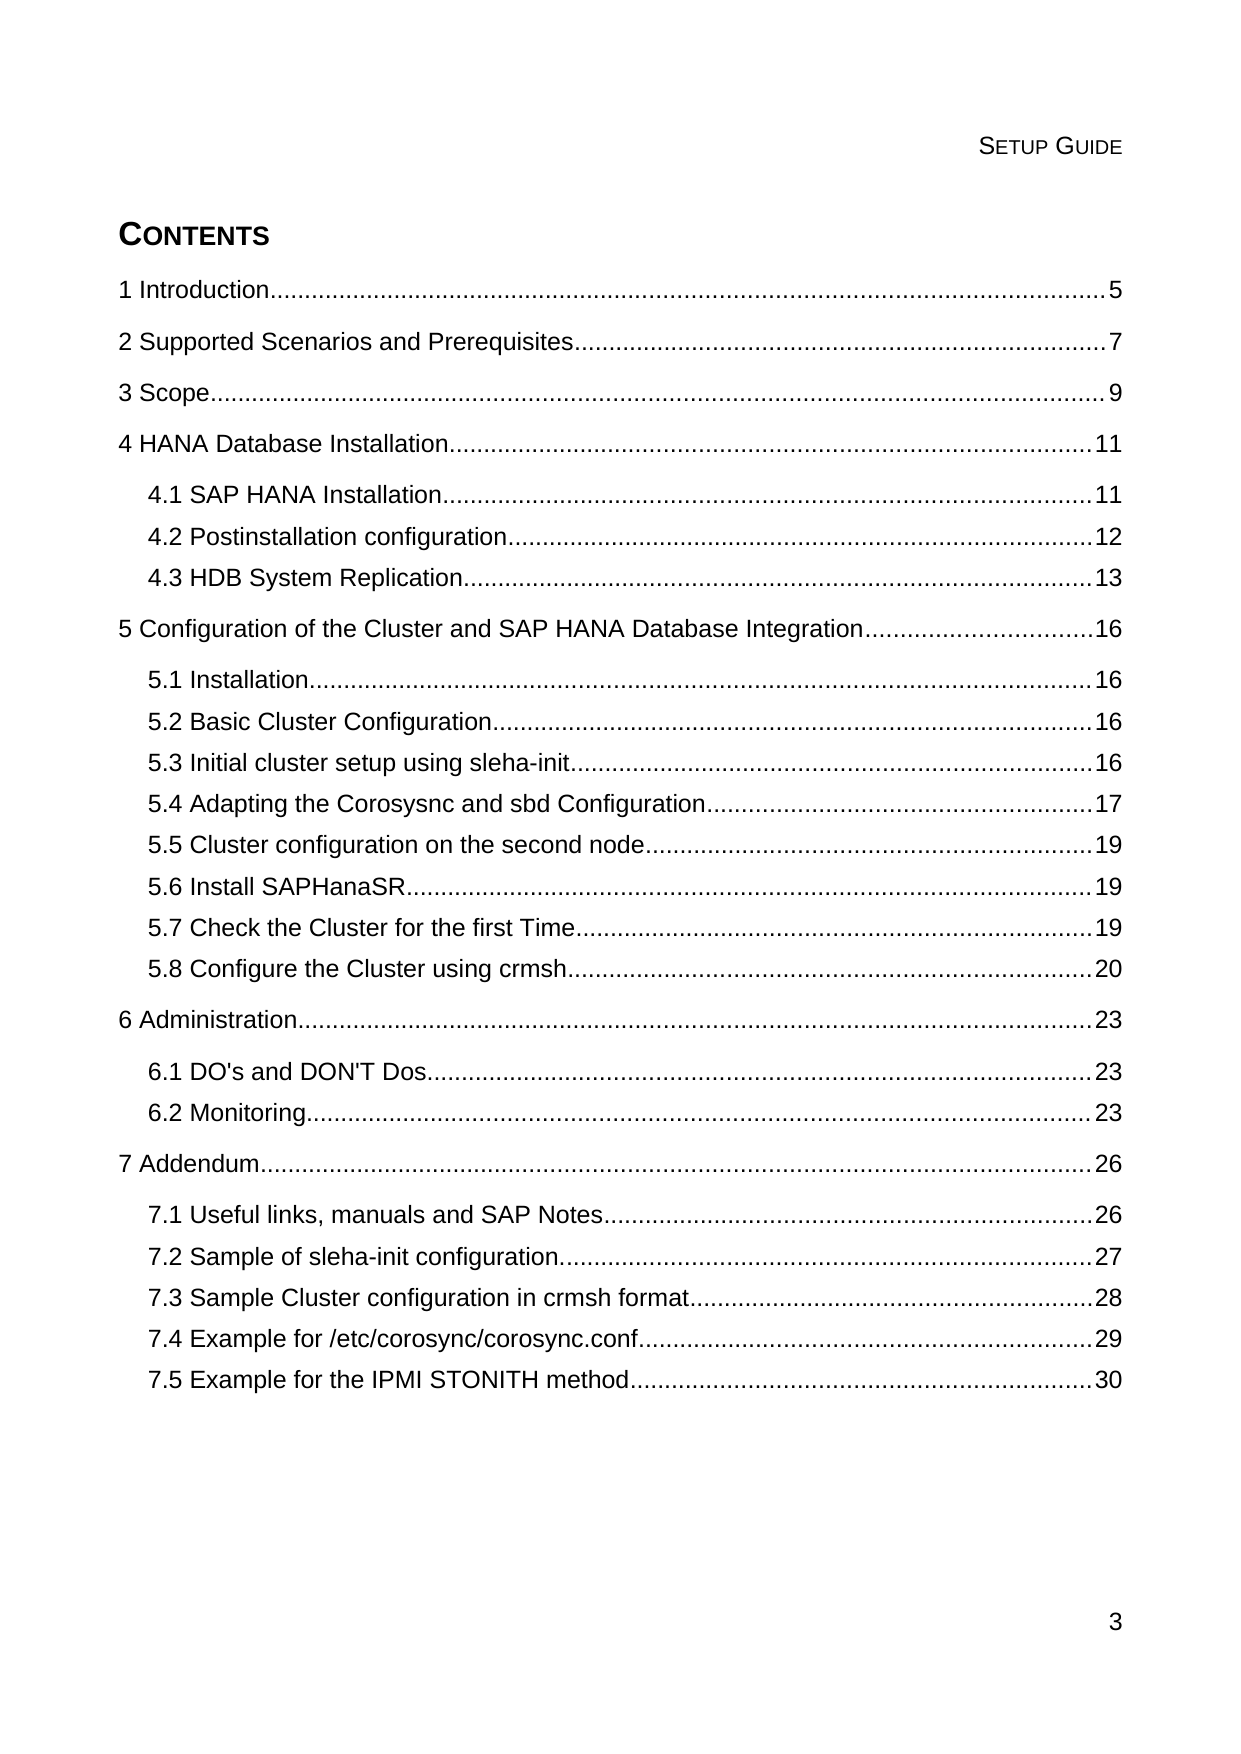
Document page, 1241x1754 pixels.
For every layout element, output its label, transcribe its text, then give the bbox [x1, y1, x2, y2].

text 2 Supported Scenarios and Prerequisites 7 [118, 327, 1122, 355]
text 7.4 Example for /etc/corosync/corosync.conf 29 [148, 1324, 1122, 1353]
text 7.1 Useful links, manuals and SAP Notes 26 [148, 1200, 1122, 1229]
text 5 Configuration of the Cluster and SAP HANA Database Integration 16 [118, 614, 1122, 643]
text 3 Scope 9 [118, 378, 1122, 407]
text 7 Addendum 26 [118, 1149, 1122, 1178]
text 7.5 Example for the IPMI STONITH method 30 [148, 1365, 1122, 1394]
text 1 Introduction 5 [118, 275, 1122, 304]
text 6.2 Monitoring 23 [148, 1098, 1122, 1127]
text 4.1 SAP HANA Installation 11 [148, 480, 1122, 509]
text 5.2 Basic Cluster Configuration 16 [148, 707, 1122, 735]
text 5.4 Adapting the Corosysnc and sbd Configuration 17 [148, 789, 1122, 818]
text 5.7 Check the Cluster for the first Time 19 [148, 913, 1122, 942]
text 4.3 HDB System Replication 13 [148, 563, 1122, 592]
text 5.5 Cluster configuration on the second node 19 [148, 830, 1122, 859]
text 7.3 Sample Cluster configuration in crmsh format 28 [148, 1283, 1122, 1312]
text 4.2 Postinstallation configuration 12 [148, 522, 1122, 550]
text 5.1 Installation 16 [148, 665, 1122, 694]
text 6.1 DO's and DON'T Dos 23 [148, 1057, 1122, 1085]
subtitle Contents [118, 214, 1122, 253]
text 7.2 Sample of sleha-init configuration. 27 [148, 1242, 1122, 1270]
text 5.6 Install SAPHanaSR 19 [148, 872, 1122, 900]
text 5.8 Configure the Cluster using crmsh 20 [148, 954, 1122, 983]
text 6 Administration 23 [118, 1005, 1122, 1034]
text 5.3 Initial cluster setup using sleha-init 16 [148, 748, 1122, 777]
text 4 HANA Database Installation 11 [118, 429, 1122, 458]
